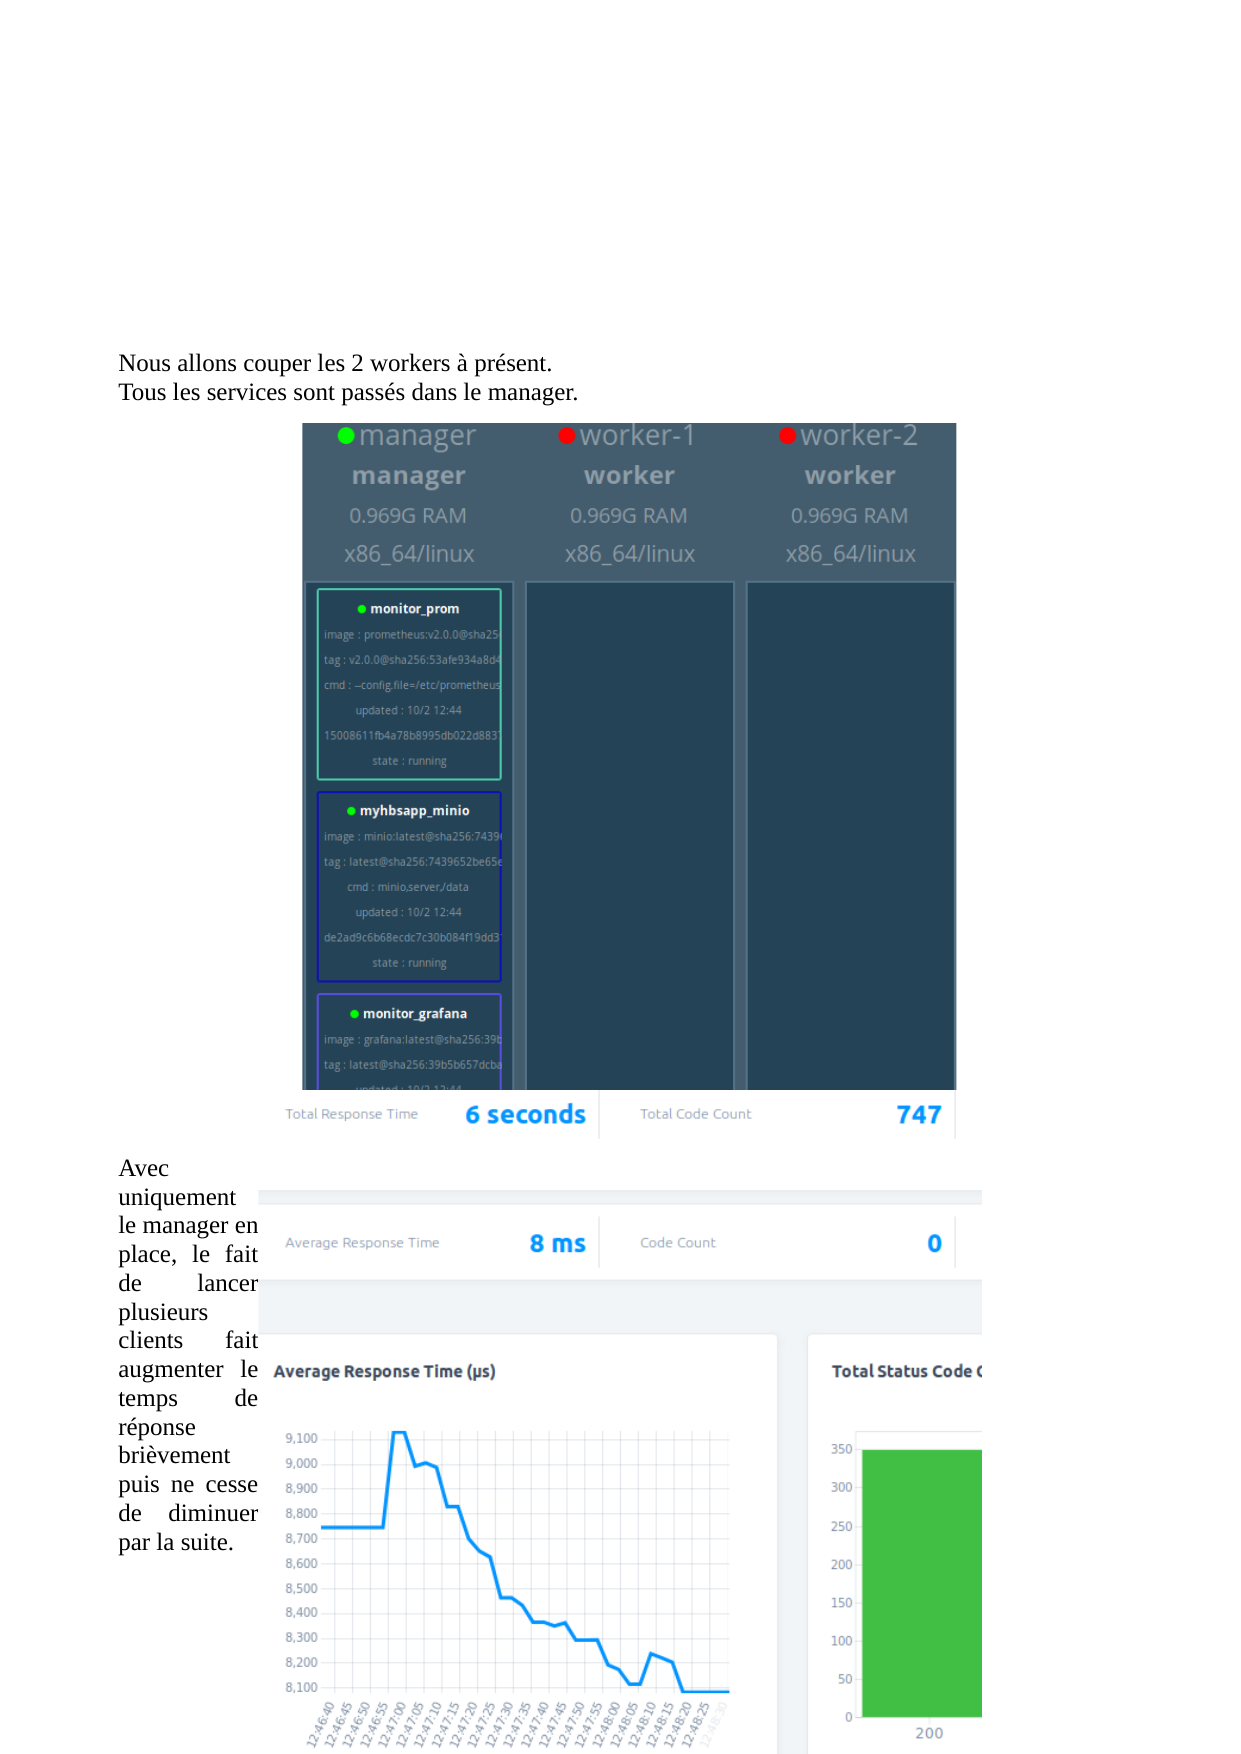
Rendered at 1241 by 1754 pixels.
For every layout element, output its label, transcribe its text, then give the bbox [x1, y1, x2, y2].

text Tous les services sont passés dans le manager. [118, 377, 1122, 406]
text [982, 1153, 1122, 1556]
text Nous allons couper les 2 workers à présent. [118, 348, 1122, 377]
picture [258, 423, 982, 1754]
text Avec uniquement le manager en place, le fait de lancer plusieurs clients fait augmenter le temps de réponse brièvement puis ne cesse de diminuer par la suite. [118, 1153, 258, 1556]
